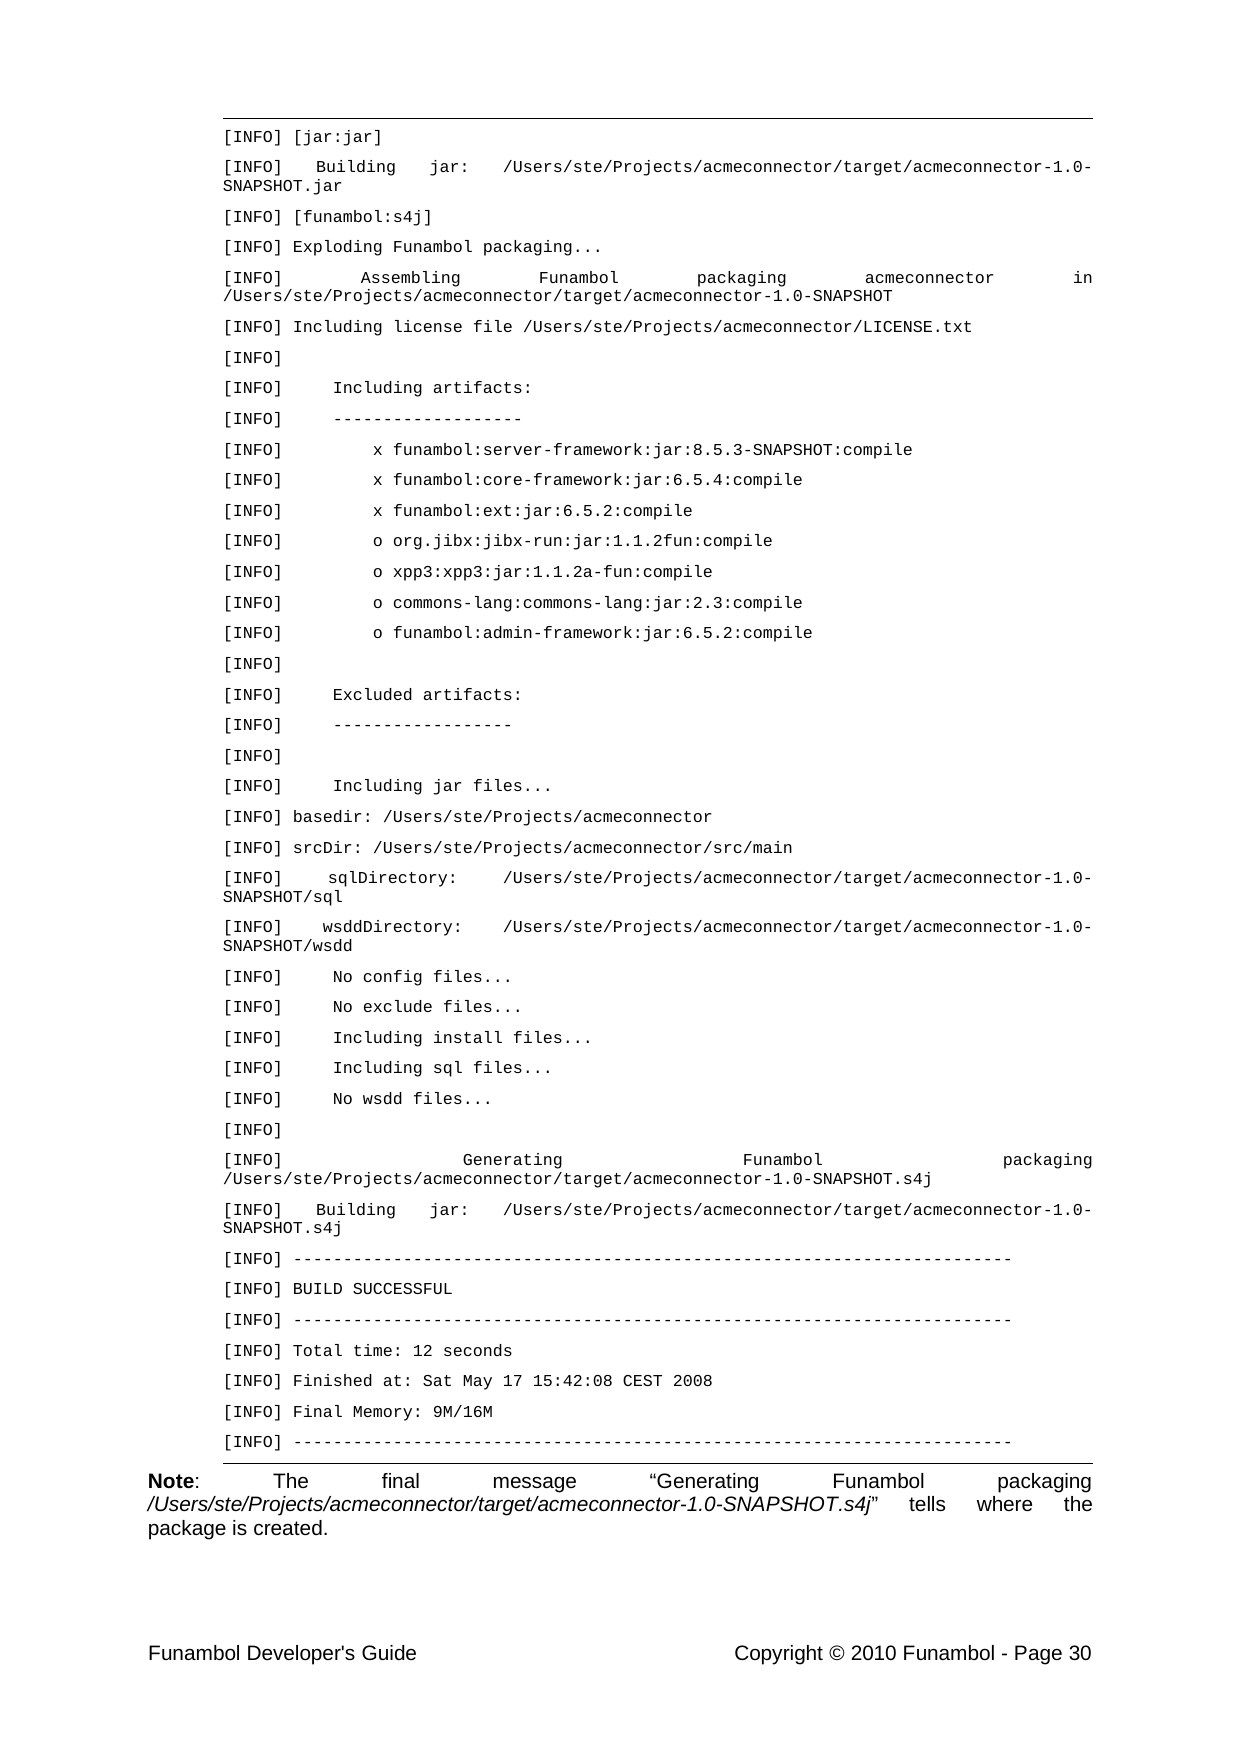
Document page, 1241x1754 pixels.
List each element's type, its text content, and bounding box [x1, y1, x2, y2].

text [INFO] ------------------- [223, 400, 1093, 429]
text [INFO] ------------------ [223, 706, 1093, 736]
text [INFO] Building jar: /Users/ste/Projects/acmeconnector/target/acmeconnector-1.0-SNAPSHOT.jar [223, 149, 1093, 196]
text [INFO] Including install files... [223, 1019, 1093, 1048]
text [INFO] Building jar: /Users/ste/Projects/acmeconnector/target/acmeconnector-1.0-SNAPSHOT.s4j [223, 1191, 1093, 1238]
text [INFO] ------------------------------------------------------------------------ [223, 1240, 1093, 1269]
text [INFO] BUILD SUCCESSFUL [223, 1271, 1093, 1300]
text [INFO] Total time: 12 seconds [223, 1332, 1093, 1361]
text [INFO] Final Memory: 9M/16M [223, 1393, 1093, 1422]
text [INFO] basedir: /Users/ste/Projects/acmeconnector [223, 798, 1093, 827]
text [INFO] No config files... [223, 958, 1093, 987]
text [INFO] ------------------------------------------------------------------------ [223, 1301, 1093, 1330]
text [INFO] Excluded artifacts: [223, 676, 1093, 705]
text [INFO] Including artifacts: [223, 369, 1093, 399]
text [INFO] [223, 339, 1093, 368]
text [INFO] Including jar files... [223, 768, 1093, 797]
text [INFO] Including sql files... [223, 1050, 1093, 1079]
text [INFO] ------------------------------------------------------------------------ [223, 1424, 1093, 1463]
text [INFO] o funambol:admin-framework:jar:6.5.2:compile [223, 614, 1093, 644]
text [INFO] [223, 645, 1093, 674]
text [INFO] [223, 737, 1093, 766]
text [INFO] Exploding Funambol packaging... [223, 228, 1093, 258]
text [INFO] x funambol:server-framework:jar:8.5.3-SNAPSHOT:compile [223, 431, 1093, 460]
text [INFO] Assembling Funambol packaging acmeconnector in /Users/ste/Projects/acmeconnector/target/acmeconnector-1.0-SNAPSHOT [223, 259, 1093, 307]
text [INFO] srcDir: /Users/ste/Projects/acmeconnector/src/main [223, 829, 1093, 858]
text [INFO] [jar:jar] [223, 119, 1093, 147]
text [INFO] [funambol:s4j] [223, 198, 1093, 227]
text [INFO] Finished at: Sat May 17 15:42:08 CEST 2008 [223, 1362, 1093, 1392]
text [INFO] x funambol:ext:jar:6.5.2:compile [223, 492, 1093, 521]
text [INFO] o org.jibx:jibx-run:jar:1.1.2fun:compile [223, 523, 1093, 552]
text [INFO] wsddDirectory: /Users/ste/Projects/acmeconnector/target/acmeconnector-1.0-SNAPSHOT/wsdd [223, 909, 1093, 956]
text [INFO] o commons-lang:commons-lang:jar:2.3:compile [223, 584, 1093, 613]
text [INFO] x funambol:core-framework:jar:6.5.4:compile [223, 461, 1093, 491]
text [INFO] No exclude files... [223, 988, 1093, 1018]
text [INFO] o xpp3:xpp3:jar:1.1.2a-fun:compile [223, 553, 1093, 582]
text [INFO] No wsdd files... [223, 1080, 1093, 1109]
text [INFO] sqlDirectory: /Users/ste/Projects/acmeconnector/target/acmeconnector-1.0-SNAPSHOT/sql [223, 859, 1093, 907]
text [INFO] Generating Funambol packaging /Users/ste/Projects/acmeconnector/target/acmeconnector-1.0-SNAPSHOT.s4j [223, 1142, 1093, 1189]
text Note: The final message “Generating Funambol packaging /Users/ste/Projects/acmeconnector/target/acmeconnector-1.0-SNAPSHOT.s4j” tells where the package is created. [148, 1469, 1093, 1540]
text [INFO] Including license file /Users/ste/Projects/acmeconnector/LICENSE.txt [223, 308, 1093, 337]
text [INFO] [223, 1111, 1093, 1140]
